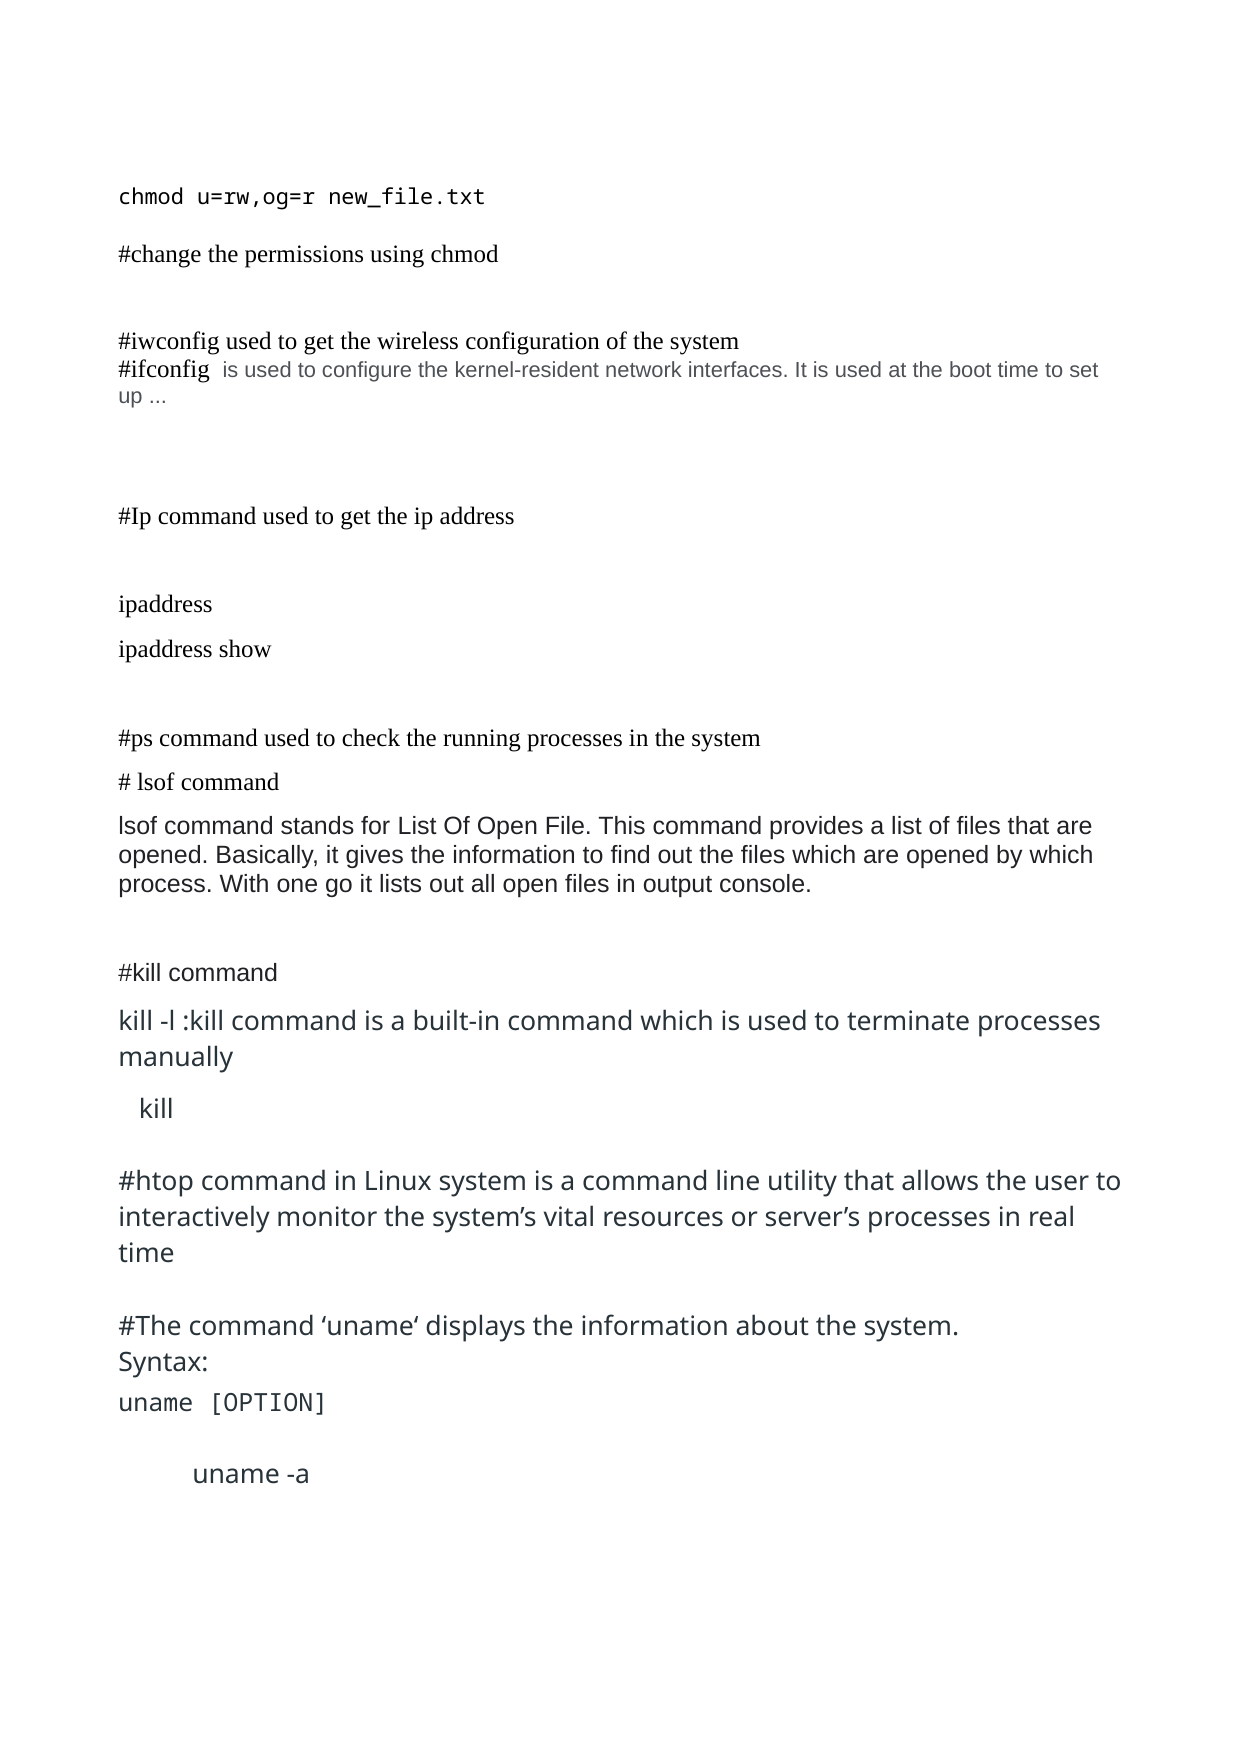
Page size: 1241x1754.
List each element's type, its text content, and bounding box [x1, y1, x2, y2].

text #ifconfig is used to configure the kernel-resident network interfaces. It is used at the boot time to set up ... [118, 354, 1122, 408]
text kill [118, 1090, 1122, 1126]
text Syntax: [118, 1343, 1122, 1379]
text uname -a [118, 1455, 1122, 1491]
text #Ip command used to get the ip address [118, 501, 1122, 529]
text #kill command [118, 958, 1122, 986]
text uname [OPTION] [118, 1384, 1122, 1418]
text #ps command used to check the running processes in the system [118, 723, 1122, 751]
text ipaddress show [118, 634, 1122, 663]
text #change the permissions using chmod [118, 239, 1122, 268]
text #htop command in Linux system is a command line utility that allows the user to interactively monitor the system’s vital resources or server’s processes in real time [118, 1162, 1122, 1271]
text ipaddress [118, 589, 1122, 618]
text # lsof command [118, 767, 1122, 796]
text #iwconfig used to get the wireless configuration of the system [118, 326, 1122, 354]
text lsof command stands for List Of Open File. This command provides a list of files that are opened. Basically, it gives the information to find out the files which are opened by which process. With one go it lists out all open files in output console. [118, 811, 1122, 898]
text kill -l :kill command is a built-in command which is used to terminate processes manually [118, 1002, 1122, 1074]
text chmod u=rw,og=r new_file.txt [118, 181, 1122, 211]
text #The command ‘uname‘ displays the information about the system. [118, 1307, 1122, 1343]
